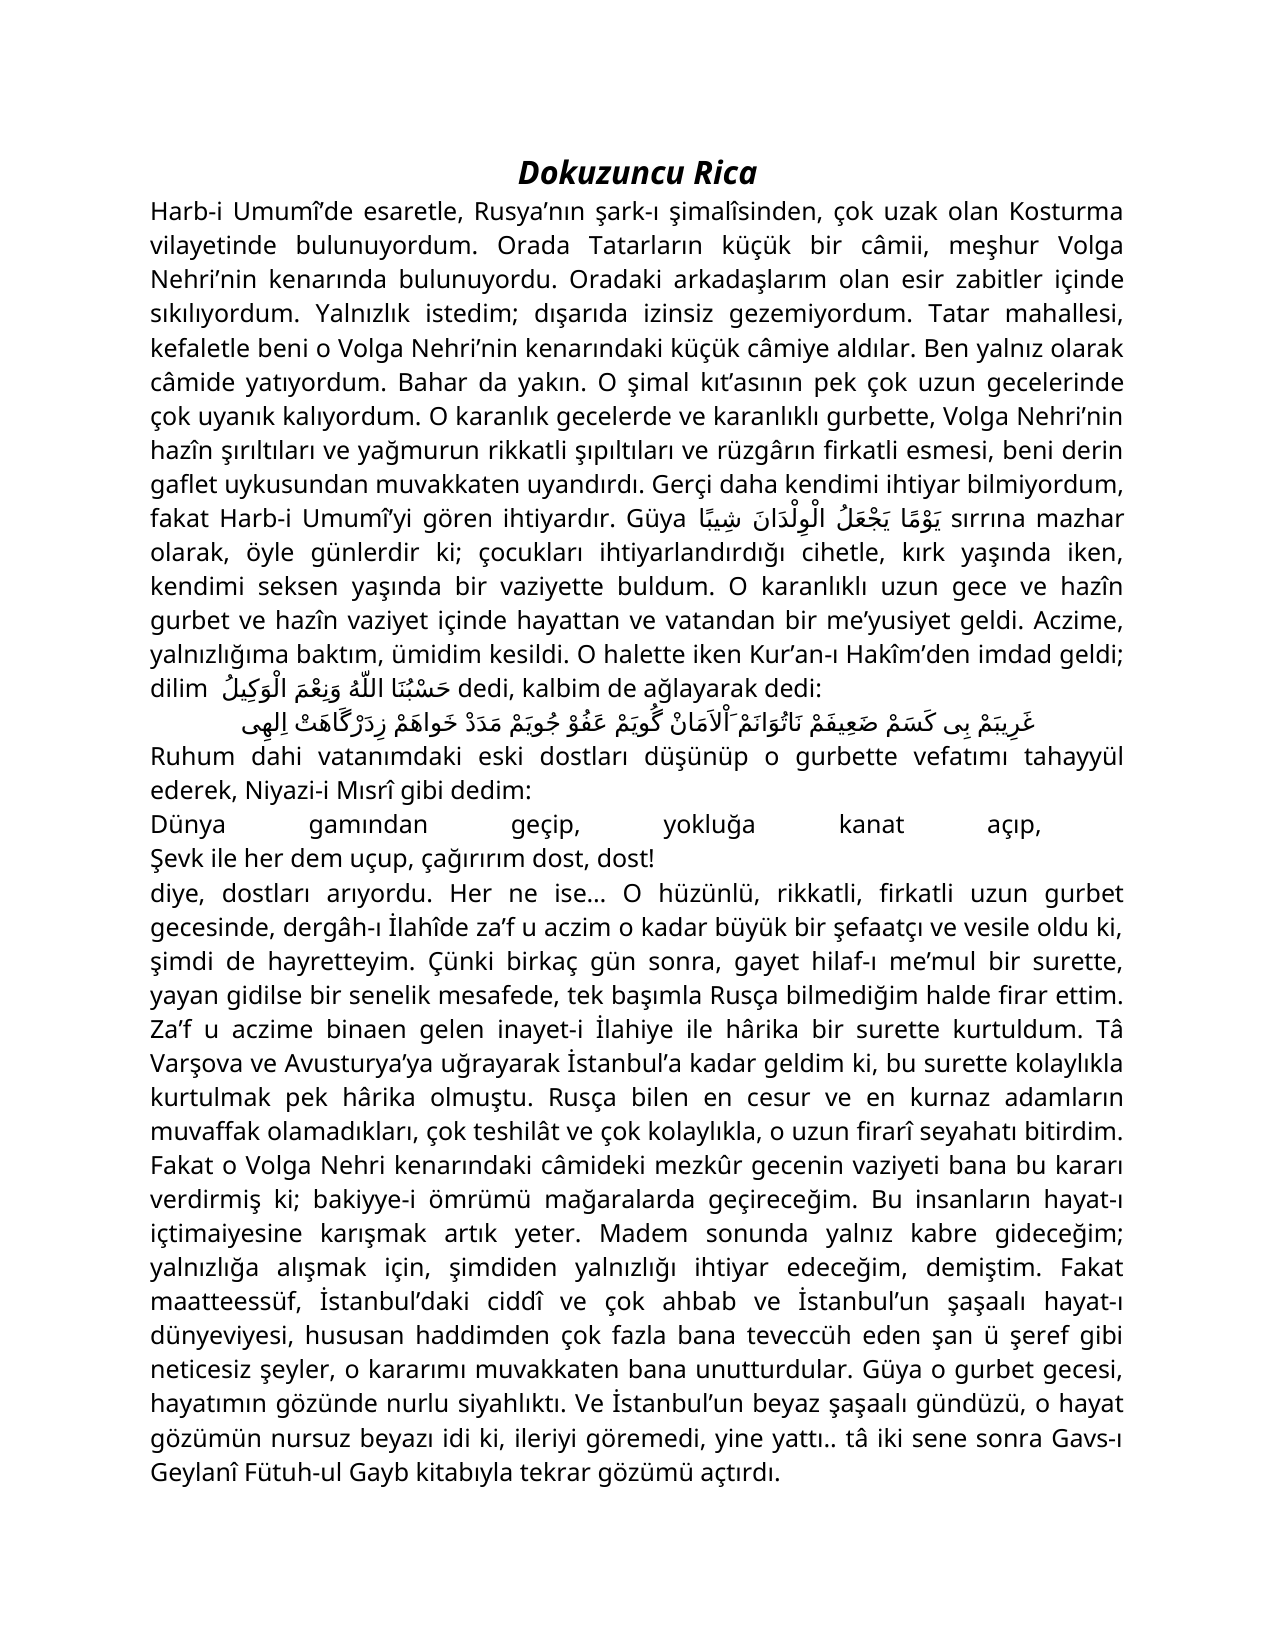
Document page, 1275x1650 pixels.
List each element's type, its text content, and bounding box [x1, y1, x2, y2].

text غَرِيبَمْ بِى كَسَمْ ضَعِيفَمْ نَاتُوَانَمْ َاْلاَمَانْ گُويَمْ عَفُوْ جُويَمْ مَدَدْ خَواهَمْ زِدَرْگَاهَتْ اِلهِى [150, 705, 1125, 739]
text diye, dostları arıyordu. Her ne ise… O hüzünlü, rikkatli, firkatli uzun gurbet gecesinde, dergâh-ı İlahîde za’f u aczim o kadar büyük bir şefaatçı ve vesile oldu ki, şimdi de hayretteyim. Çünki birkaç gün sonra, gayet hilaf-ı me’mul bir surette, yayan gidilse bir senelik mesafede, tek başımla Rusça bilmediğim halde firar ettim. Za’f u aczime binaen gelen inayet-i İlahiye ile hârika bir surette kurtuldum. Tâ Varşova ve Avusturya’ya uğrayarak İstanbul’a kadar geldim ki, bu surette kolaylıkla kurtulmak pek hârika olmuştu. Rusça bilen en cesur ve en kurnaz adamların muvaffak olamadıkları, çok teshilât ve çok kolaylıkla, o uzun firarî seyahatı bitirdim. Fakat o Volga Nehri kenarındaki câmideki mezkûr gecenin vaziyeti bana bu kararı verdirmiş ki; bakiyye-i ömrümü mağaralarda geçireceğim. Bu insanların hayat-ı içtimaiyesine karışmak artık yeter. Madem sonunda yalnız kabre gideceğim; yalnızlığa alışmak için, şimdiden yalnızlığı ihtiyar edeceğim, demiştim. Fakat maatteessüf, İstanbul’daki ciddî ve çok ahbab ve İstanbul’un şaşaalı hayat-ı dünyeviyesi, hususan haddimden çok fazla bana teveccüh eden şan ü şeref gibi neticesiz şeyler, o kararımı muvakkaten bana unutturdular. Güya o gurbet gecesi, hayatımın gözünde nurlu siyahlıktı. Ve İstanbul’un beyaz şaşaalı gündüzü, o hayat gözümün nursuz beyazı idi ki, ileriyi göremedi, yine yattı.. tâ iki sene sonra Gavs-ı Geylanî Fütuh-ul Gayb kitabıyla tekrar gözümü açtırdı. [150, 875, 1125, 1488]
text Dünya gamından geçip, yokluğa kanat açıp, Şevk ile her dem uçup, çağırırım dost, dost! [150, 807, 1125, 875]
subtitle Dokuzuncu Rica [150, 150, 1125, 194]
text Ruhum dahi vatanımdaki eski dostları düşünüp o gurbette vefatımı tahayyül ederek, Niyazi-i Mısrî gibi dedim: [150, 739, 1125, 807]
text Harb-i Umumî’de esaretle, Rusya’nın şark-ı şimalîsinden, çok uzak olan Kosturma vilayetinde bulunuyordum. Orada Tatarların küçük bir câmii, meşhur Volga Nehri’nin kenarında bulunuyordu. Oradaki arkadaşlarım olan esir zabitler içinde sıkılıyordum. Yalnızlık istedim; dışarıda izinsiz gezemiyordum. Tatar mahallesi, kefaletle beni o Volga Nehri’nin kenarındaki küçük câmiye aldılar. Ben yalnız olarak câmide yatıyordum. Bahar da yakın. O şimal kıt’asının pek çok uzun gecelerinde çok uyanık kalıyordum. O karanlık gecelerde ve karanlıklı gurbette, Volga Nehri’nin hazîn şırıltıları ve yağmurun rikkatli şıpıltıları ve rüzgârın firkatli esmesi, beni derin gaflet uykusundan muvakkaten uyandırdı. Gerçi daha kendimi ihtiyar bilmiyordum, fakat Harb-i Umumî’yi gören ihtiyardır. Güya يَوْمًا يَجْعَلُ الْوِلْدَانَ شِيبًا sırrına mazhar olarak, öyle günlerdir ki; çocukları ihtiyarlandırdığı cihetle, kırk yaşında iken, kendimi seksen yaşında bir vaziyette buldum. O karanlıklı uzun gece ve hazîn gurbet ve hazîn vaziyet içinde hayattan ve vatandan bir me’yusiyet geldi. Aczime, yalnızlığıma baktım, ümidim kesildi. O halette iken Kur’an-ı Hakîm’den imdad geldi; dilim حَسْبُنَا اللّهُ وَنِعْمَ الْوَكِيلُ dedi, kalbim de ağlayarak dedi: [150, 194, 1125, 705]
